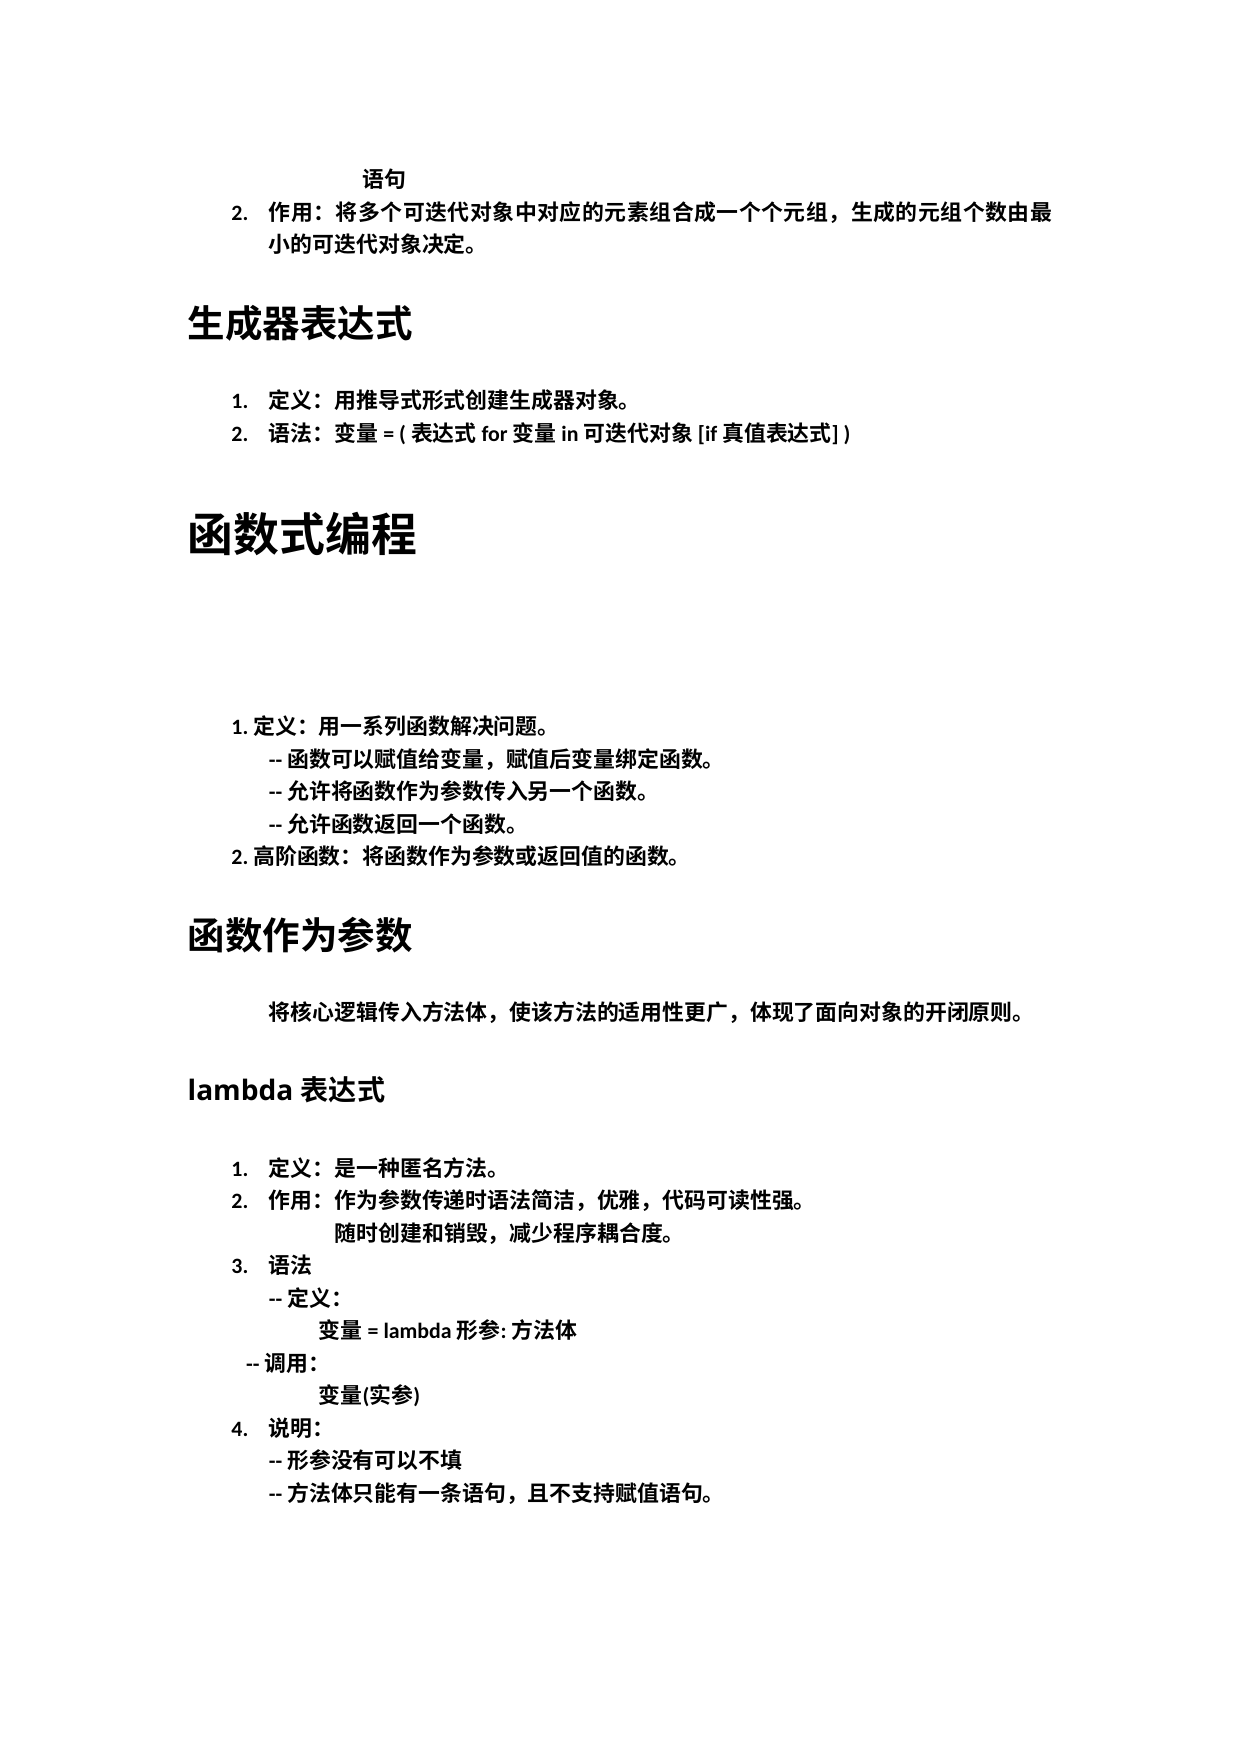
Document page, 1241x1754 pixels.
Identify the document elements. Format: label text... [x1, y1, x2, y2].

list -- 函数可以赋值给变量，赋值后变量绑定函数。 [269, 741, 1053, 774]
list 变量 = lambda 形参: 方法体 [312, 1313, 1053, 1345]
subtitle 函数式编程 [187, 483, 1053, 581]
list 语句 [269, 162, 1053, 194]
list -- 定义： [269, 1280, 1053, 1313]
list 作用：将多个可迭代对象中对应的元素组合成一个个元组，生成的元组个数由最小的可迭代对象决定。 [231, 194, 1053, 259]
list 随时创建和销毁，减少程序耦合度。 [269, 1215, 1053, 1248]
text 变量(实参) [187, 1378, 1053, 1410]
list -- 方法体只能有一条语句，且不支持赋值语句。 [269, 1475, 1053, 1508]
list 将核心逻辑传入方法体，使该方法的适用性更广，体现了面向对象的开闭原则。 [269, 994, 1053, 1027]
list 定义：用推导式形式创建生成器对象。 [231, 383, 1053, 415]
list 说明： [231, 1410, 1053, 1443]
text -- 调用： [187, 1345, 1053, 1378]
text 1. 定义：用一系列函数解决问题。 [187, 709, 1053, 741]
list -- 形参没有可以不填 [269, 1443, 1053, 1475]
subtitle lambda 表达式 [187, 1056, 1053, 1121]
list 语法 [231, 1248, 1053, 1280]
text 2. 高阶函数：将函数作为参数或返回值的函数。 [187, 839, 1053, 871]
list 语法：变量 = ( 表达式 for 变量 in 可迭代对象 [if 真值表达式] ) [231, 415, 1053, 448]
subtitle 生成器表达式 [187, 289, 1053, 354]
list 作用：作为参数传递时语法简洁，优雅，代码可读性强。 [231, 1183, 1053, 1215]
list -- 允许函数返回一个函数。 [269, 806, 1053, 839]
list -- 允许将函数作为参数传入另一个函数。 [269, 774, 1053, 806]
list 定义：是一种匿名方法。 [231, 1150, 1053, 1183]
subtitle 函数作为参数 [187, 900, 1053, 965]
